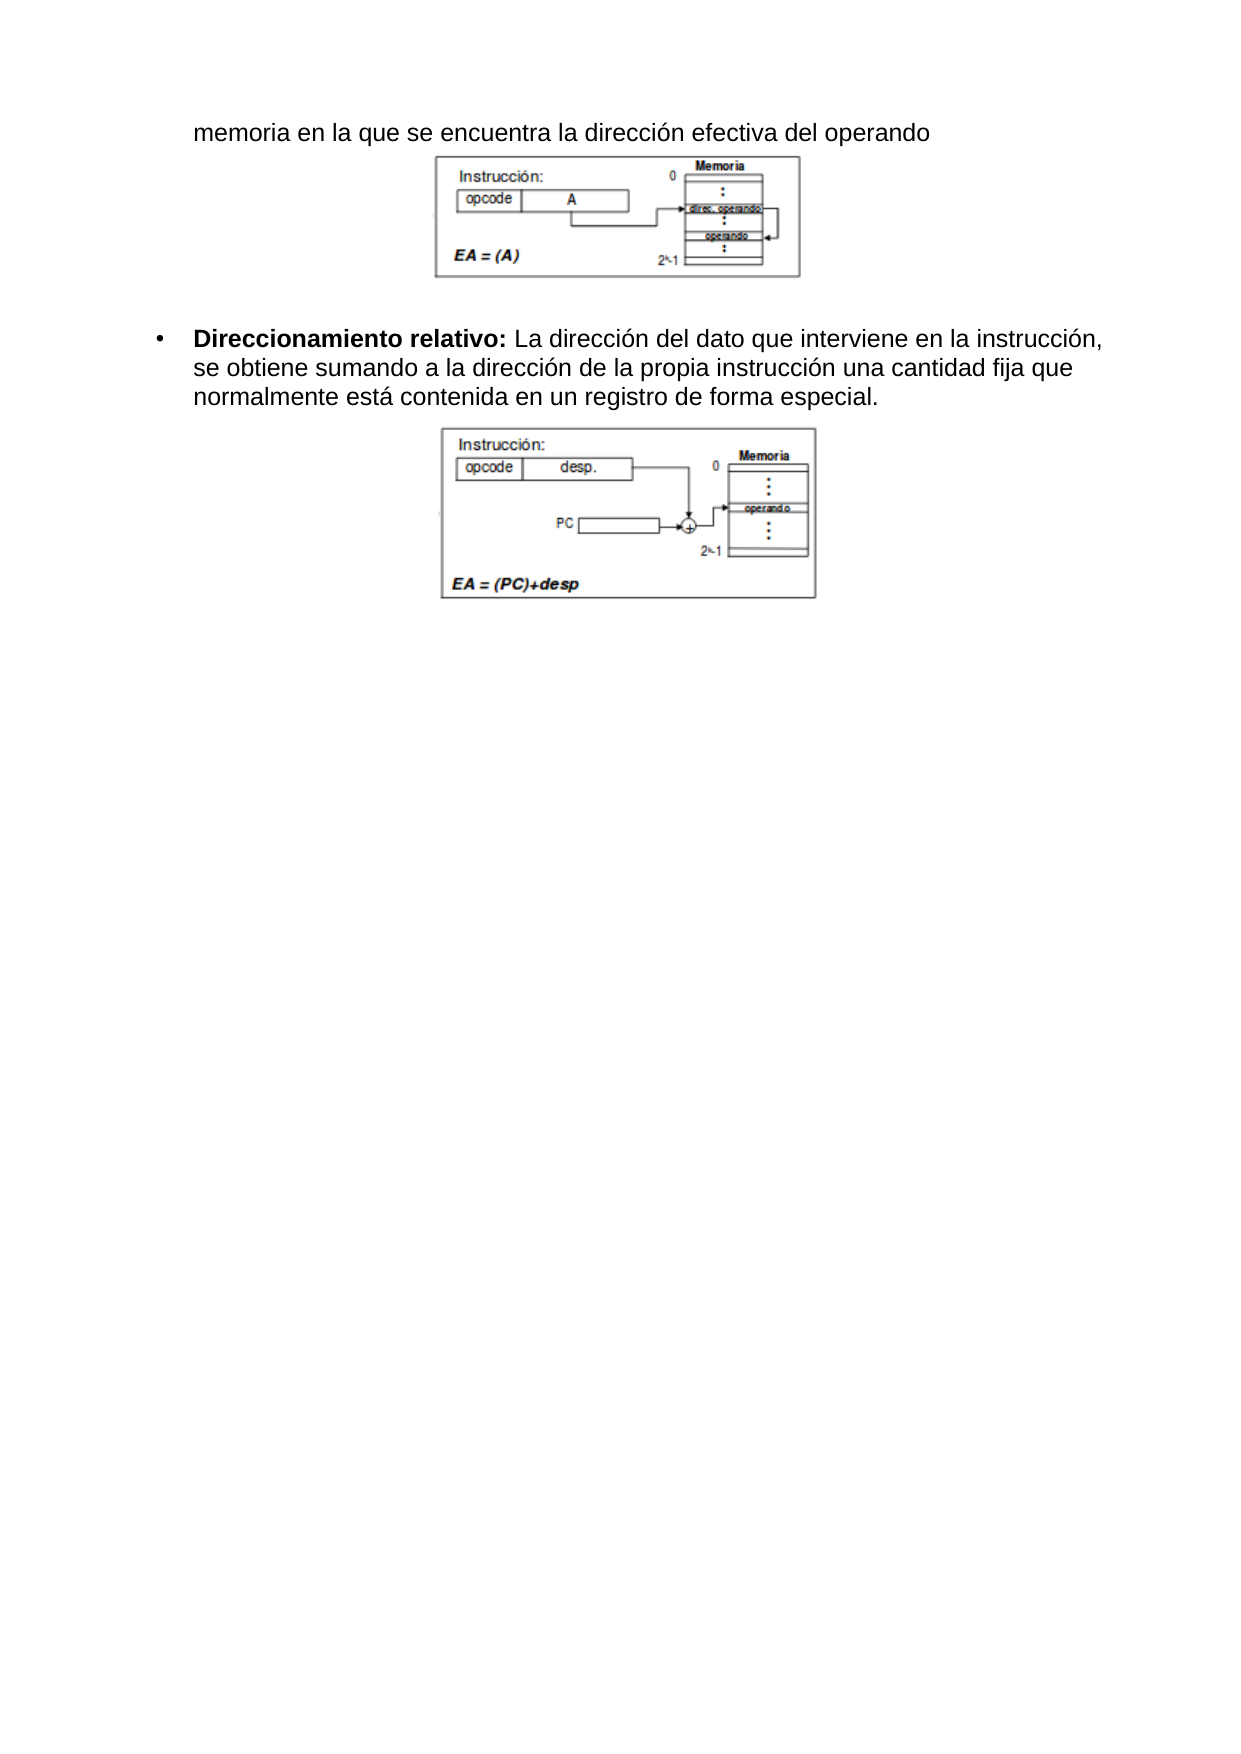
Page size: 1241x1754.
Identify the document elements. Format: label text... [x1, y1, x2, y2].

picture [438, 424, 824, 606]
picture [432, 152, 808, 284]
list Direccionamiento relativo: La dirección del dato que interviene en la instrucción, se obtiene sumando a la dirección de la propia instrucción una cantidad fija que normalmente está contenida en un registro de forma especial. [156, 324, 1122, 410]
list memoria en la que se encuentra la dirección efectiva del operando [156, 118, 1122, 147]
